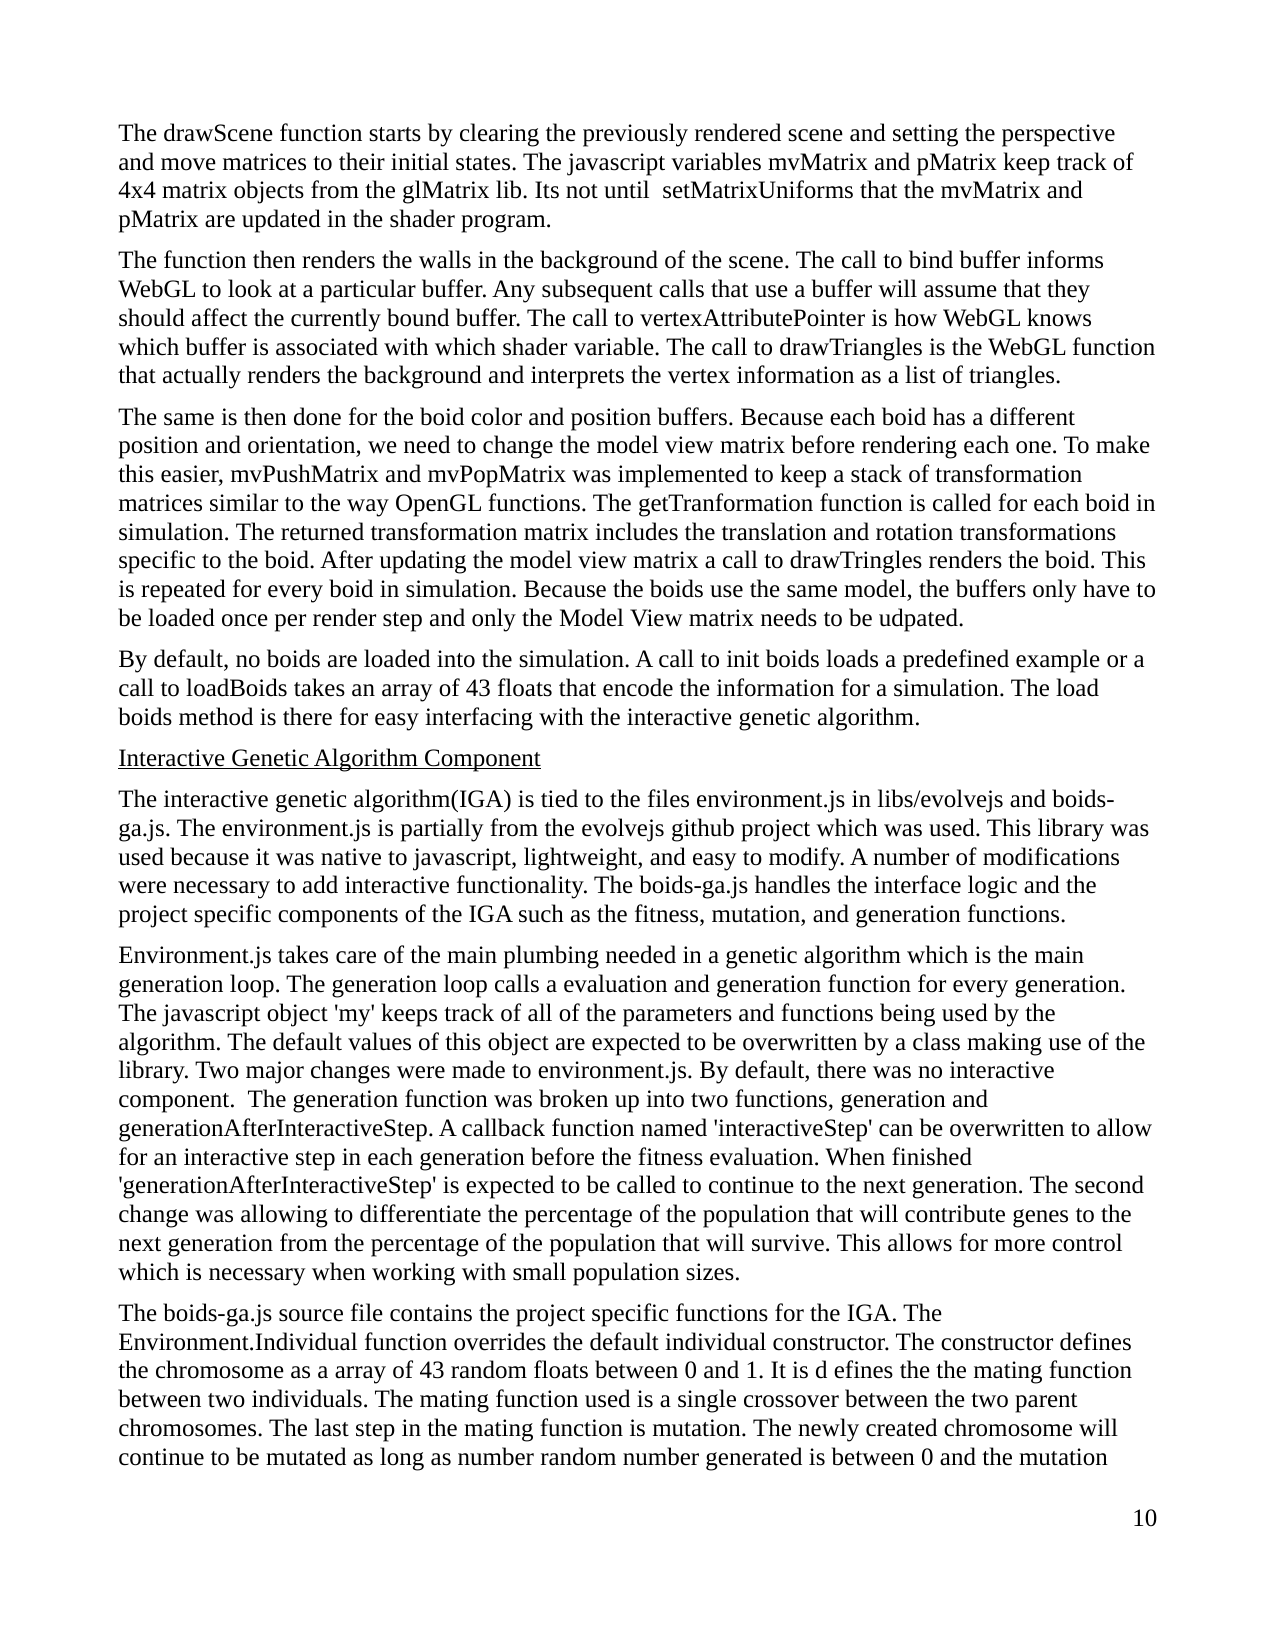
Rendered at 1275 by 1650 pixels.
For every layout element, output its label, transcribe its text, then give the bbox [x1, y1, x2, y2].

text The interactive genetic algorithm(IGA) is tied to the files environment.js in libs/evolvejs and boids-ga.js. The environment.js is partially from the evolvejs github project which was used. This library was used because it was native to javascript, lightweight, and easy to modify. A number of modifications were necessary to add interactive functionality. The boids-ga.js handles the interface logic and the project specific components of the IGA such as the fitness, mutation, and generation functions. [118, 784, 1157, 928]
text Environment.js takes care of the main plumbing needed in a genetic algorithm which is the main generation loop. The generation loop calls a evaluation and generation function for every generation. The javascript object 'my' keeps track of all of the parameters and functions being used by the algorithm. The default values of this object are expected to be overwritten by a class making use of the library. Two major changes were made to environment.js. By default, there was no interactive component. The generation function was broken up into two functions, generation and generationAfterInteractiveStep. A callback function named 'interactiveStep' can be overwritten to allow for an interactive step in each generation before the fitness evaluation. When finished 'generationAfterInteractiveStep' is expected to be called to continue to the next generation. The second change was allowing to differentiate the percentage of the population that will contribute genes to the next generation from the percentage of the population that will survive. This allows for more control which is necessary when working with small population sizes. [118, 941, 1157, 1286]
text By default, no boids are loaded into the simulation. A call to init boids loads a predefined example or a call to loadBoids takes an array of 43 floats that encode the information for a simulation. The load boids method is there for easy interfacing with the interactive genetic algorithm. [118, 644, 1157, 731]
text Interactive Genetic Algorithm Component [118, 743, 1157, 772]
text The function then renders the walls in the background of the scene. The call to bind buffer informs WebGL to look at a particular buffer. Any subsequent calls that use a buffer will assume that they should affect the currently bound buffer. The call to vertexAttributePointer is how WebGL knows which buffer is associated with which shader variable. The call to drawTriangles is the WebGL function that actually renders the background and interprets the vertex information as a list of triangles. [118, 246, 1157, 389]
text The same is then done for the boid color and position buffers. Because each boid has a different position and orientation, we need to change the model view matrix before rendering each one. To make this easier, mvPushMatrix and mvPopMatrix was implemented to keep a stack of transformation matrices similar to the way OpenGL functions. The getTranformation function is called for each boid in simulation. The returned transformation matrix includes the translation and rotation transformations specific to the boid. After updating the model view matrix a call to drawTringles renders the boid. This is repeated for every boid in simulation. Because the boids use the same model, the buffers only have to be loaded once per render step and only the Model View matrix needs to be udpated. [118, 402, 1157, 632]
text The drawScene function starts by clearing the previously rendered scene and setting the perspective and move matrices to their initial states. The javascript variables mvMatrix and pMatrix keep track of 4x4 matrix objects from the glMatrix lib. Its not until setMatrixUniforms that the mvMatrix and pMatrix are updated in the shader program. [118, 118, 1157, 233]
text The boids-ga.js source file contains the project specific functions for the IGA. The Environment.Individual function overrides the default individual constructor. The constructor defines the chromosome as a array of 43 random floats between 0 and 1. It is d efines the the mating function between two individuals. The mating function used is a single crossover between the two parent chromosomes. The last step in the mating function is mutation. The newly created chromosome will continue to be mutated as long as number random number generated is between 0 and the mutation [118, 1298, 1157, 1471]
